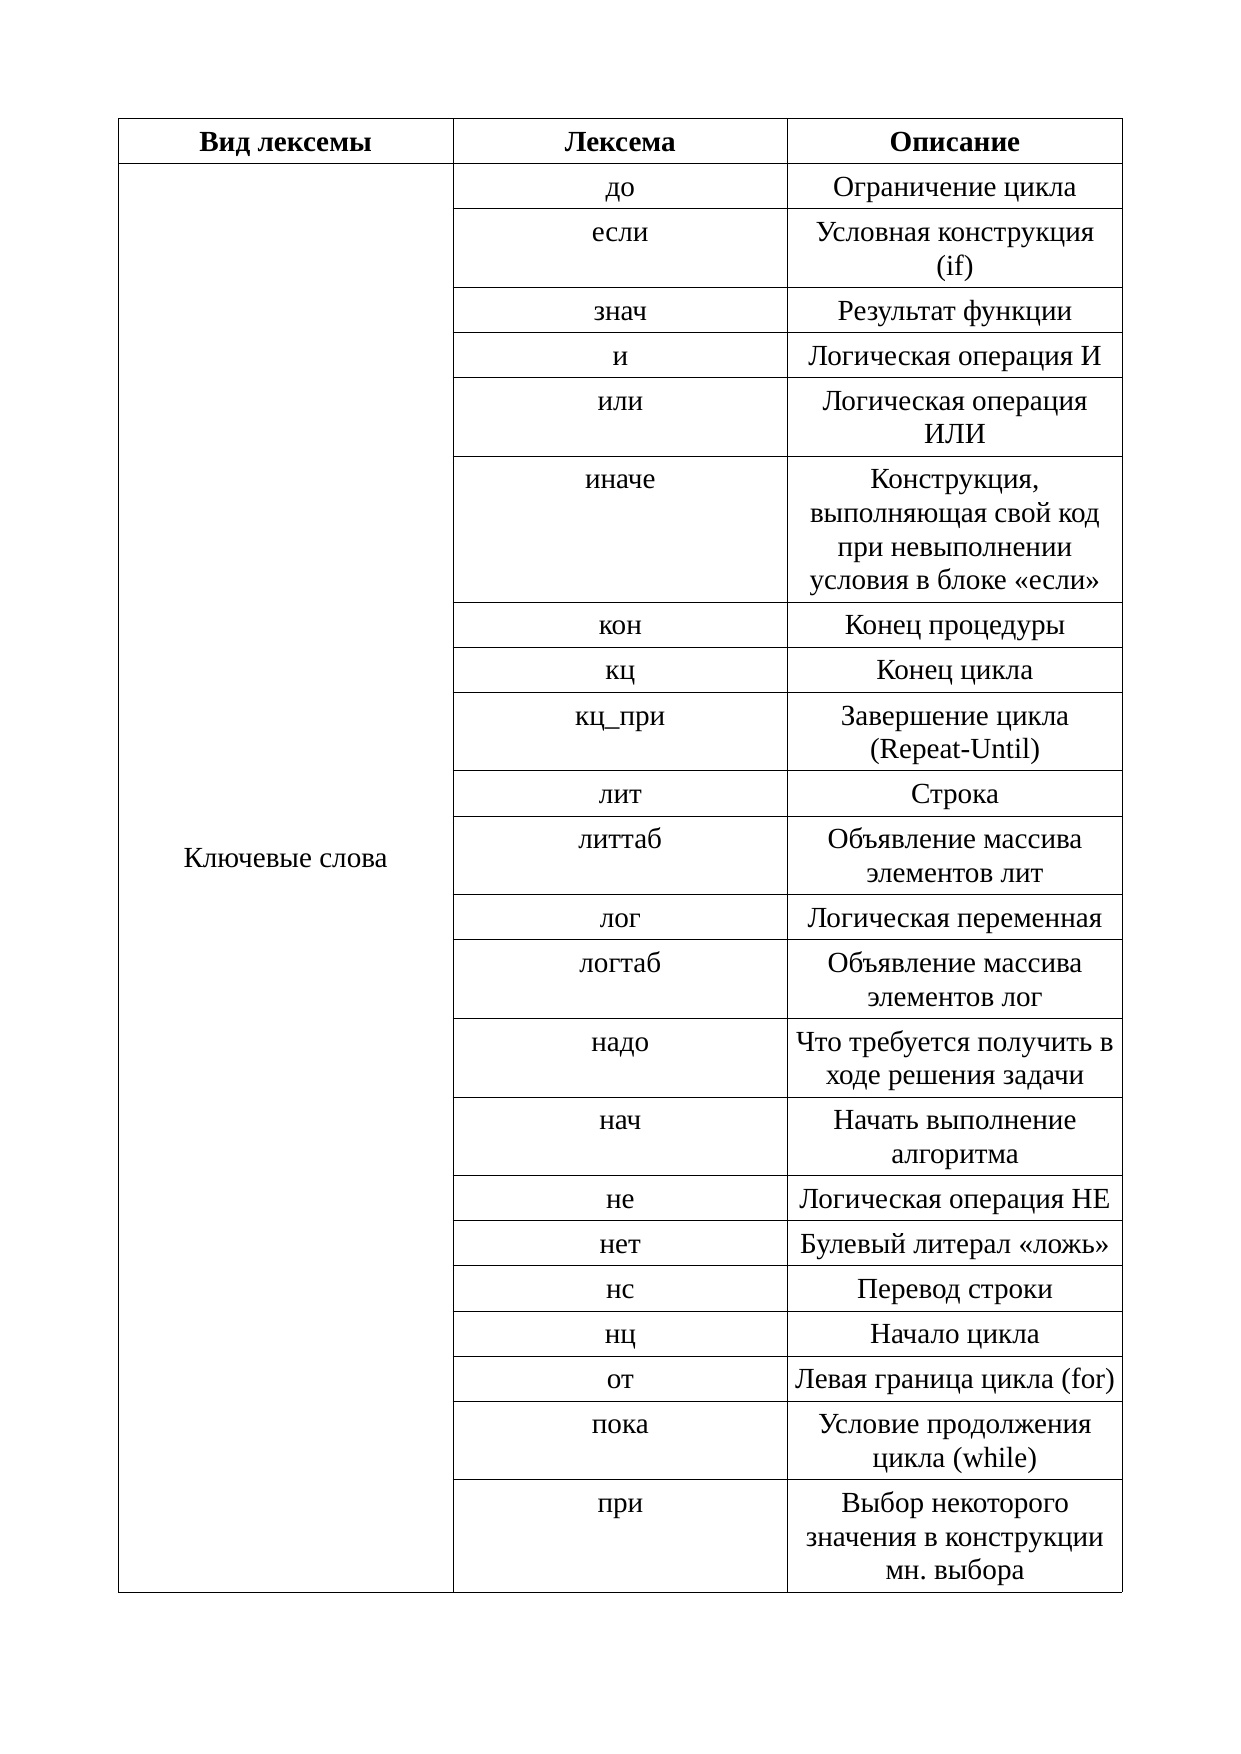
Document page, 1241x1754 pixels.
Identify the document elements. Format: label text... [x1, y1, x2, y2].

table_cell Логическая операция НЕ [788, 1176, 1122, 1220]
table_cell Начало цикла [788, 1312, 1122, 1356]
table_cell Условная конструкция (if) [788, 209, 1122, 287]
table_cell и [454, 333, 787, 377]
table_cell если [454, 209, 787, 287]
table_cell Ключевые слова [119, 164, 453, 1592]
table_cell Конструкция, выполняющая свой код при невыполнении условия в блоке «если» [788, 457, 1122, 602]
table_cell Конец процедуры [788, 603, 1122, 647]
table_cell Объявление массива элементов лит [788, 817, 1122, 894]
table_cell Условие продолжения цикла (while) [788, 1402, 1122, 1479]
table_cell Строка [788, 771, 1122, 816]
table_header Вид лексемы [119, 119, 453, 163]
table_cell Начать выполнение алгоритма [788, 1098, 1122, 1175]
table_cell Объявление массива элементов лог [788, 940, 1122, 1018]
table_cell кц [454, 648, 787, 692]
table_header Описание [788, 119, 1122, 163]
table_cell Булевый литерал «ложь» [788, 1221, 1122, 1265]
table_cell нет [454, 1221, 787, 1265]
table_cell Завершение цикла (Repeat-Until) [788, 693, 1122, 770]
table_cell нс [454, 1266, 787, 1311]
table_cell не [454, 1176, 787, 1220]
table_cell Логическая операция И [788, 333, 1122, 377]
table_cell Результат функции [788, 288, 1122, 332]
table_cell Логическая переменная [788, 895, 1122, 939]
table_cell надо [454, 1019, 787, 1097]
table_cell кон [454, 603, 787, 647]
table_cell знач [454, 288, 787, 332]
table_cell до [454, 164, 787, 208]
table_header Лексема [454, 119, 787, 163]
table_cell или [454, 378, 787, 456]
table_cell иначе [454, 457, 787, 602]
table_cell при [454, 1480, 787, 1592]
table_cell от [454, 1357, 787, 1401]
table_cell логтаб [454, 940, 787, 1018]
table_cell пока [454, 1402, 787, 1479]
table_cell литтаб [454, 817, 787, 894]
table_cell Конец цикла [788, 648, 1122, 692]
table_cell Левая граница цикла (for) [788, 1357, 1122, 1401]
table_cell Ограничение цикла [788, 164, 1122, 208]
table_cell Перевод строки [788, 1266, 1122, 1311]
table_cell нач [454, 1098, 787, 1175]
table_cell Логическая операция ИЛИ [788, 378, 1122, 456]
table_cell Выбор некоторого значения в конструкции мн. выбора [788, 1480, 1122, 1592]
table_cell кц_при [454, 693, 787, 770]
table_cell лог [454, 895, 787, 939]
table_cell нц [454, 1312, 787, 1356]
table_cell Что требуется получить в ходе решения задачи [788, 1019, 1122, 1097]
table_cell лит [454, 771, 787, 816]
